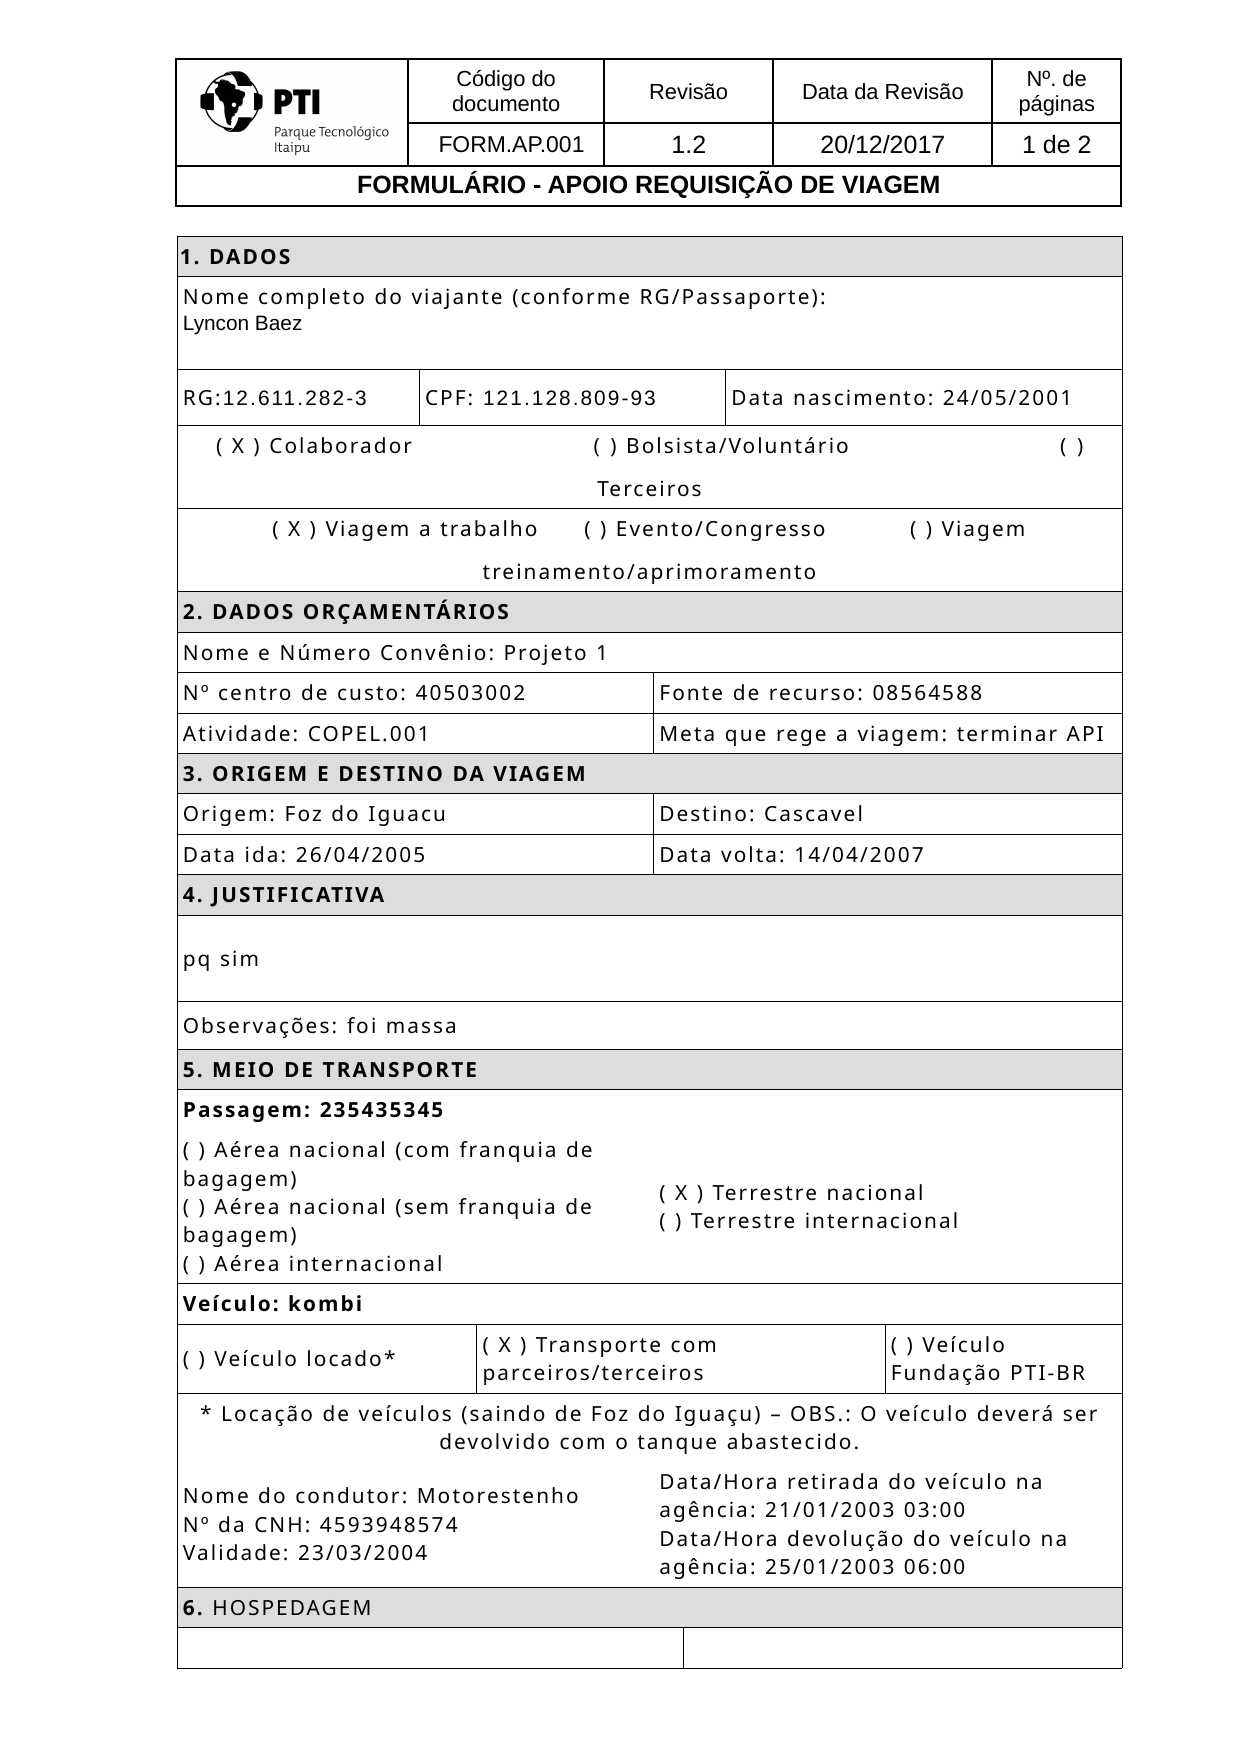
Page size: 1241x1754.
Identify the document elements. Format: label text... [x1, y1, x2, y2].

table_cell 5. MEIO DE TRANSPORTE [178, 1050, 1122, 1089]
table_cell [178, 1628, 683, 1667]
table_cell ( X ) Colaborador ( ) Bolsista/Voluntário ( ) Terceiros [178, 426, 1122, 508]
table_cell Data nascimento: 24/05/2001 [726, 370, 1122, 425]
table_cell Veículo: kombi [178, 1284, 1122, 1324]
table_cell [684, 1628, 1122, 1667]
table_cell ( X ) Viagem a trabalho ( ) Evento/Congresso ( ) Viagem treinamento/aprimoramento [178, 509, 1122, 591]
table_cell CPF: 121.128.809-93 [420, 370, 725, 425]
table_cell 6. HOSPEDAGEM [178, 1588, 1122, 1627]
table_cell Nome e Número Convênio: Projeto 1 [178, 633, 1122, 672]
table_cell ( ) Veículo Fundação PTI-BR [886, 1325, 1122, 1392]
table_cell Atividade: COPEL.001 [178, 714, 653, 753]
table_cell ( X ) Terrestre nacional ( ) Terrestre internacional [654, 1130, 1122, 1283]
table_cell Nome completo do viajante (conforme RG/Passaporte): Lyncon Baez [178, 277, 1122, 369]
table_cell ( ) Aérea nacional (com franquia de bagagem) ( ) Aérea nacional (sem franquia de bagagem) ( ) Aérea internacional [178, 1130, 653, 1283]
table_cell RG:12.611.282-3 [178, 370, 419, 425]
table_cell 2. DADOS ORÇAMENTÁRIOS [178, 592, 1122, 632]
table_cell Meta que rege a viagem: terminar API [654, 714, 1122, 753]
table_cell Origem: Foz do Iguacu [178, 794, 653, 834]
table_cell Passagem: 235435345 [178, 1090, 1122, 1129]
table_header 1. DADOS [178, 237, 1122, 276]
table_cell 3. ORIGEM E DESTINO DA VIAGEM [178, 754, 1122, 793]
table_cell ( X ) Transporte com parceiros/terceiros [477, 1325, 885, 1392]
table_cell pq sim [178, 916, 1122, 1001]
table_cell Nome do condutor: Motorestenho Nº da CNH: 4593948574 Validade: 23/03/2004 [178, 1461, 653, 1587]
table_cell * Locação de veículos (saindo de Foz do Iguaçu) – OBS.: O veículo deverá ser devolvido com o tanque abastecido. [178, 1394, 1122, 1461]
table_cell ( ) Veículo locado* [178, 1325, 476, 1392]
picture [189, 66, 396, 161]
table_cell Data volta: 14/04/2007 [654, 835, 1122, 874]
table_cell Nº centro de custo: 40503002 [178, 673, 653, 712]
table_cell Destino: Cascavel [654, 794, 1122, 834]
table_cell Fonte de recurso: 08564588 [654, 673, 1122, 712]
table_cell Data/Hora retirada do veículo na agência: 21/01/2003 03:00 Data/Hora devolução do veículo na agência: 25/01/2003 06:00 [654, 1461, 1122, 1587]
table_cell Observações: foi massa [178, 1002, 1122, 1049]
table_cell Data ida: 26/04/2005 [178, 835, 653, 874]
table_cell 4. JUSTIFICATIVA [178, 875, 1122, 915]
